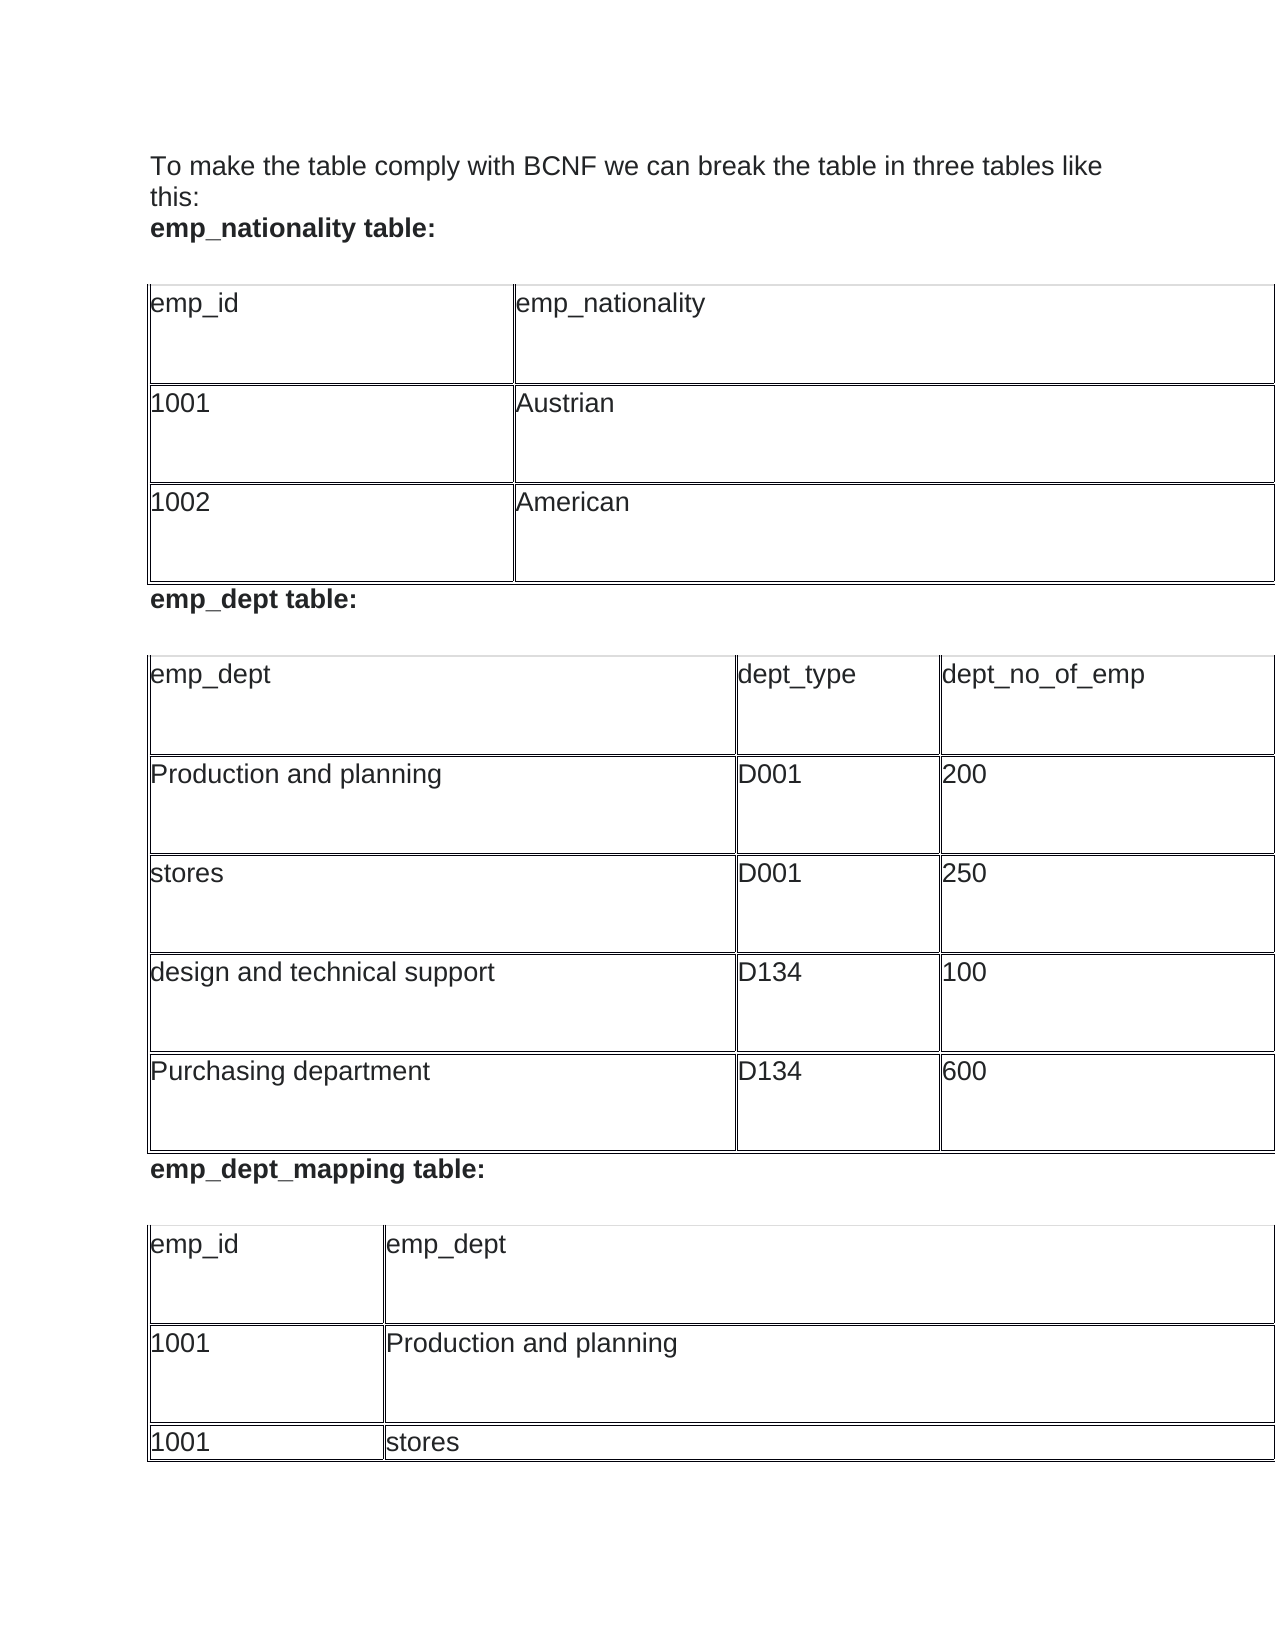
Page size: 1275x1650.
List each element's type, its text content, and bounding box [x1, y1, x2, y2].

table_header emp_id [151, 1226, 383, 1323]
table_cell 1001 [151, 386, 513, 482]
table_cell Production and planning [151, 757, 735, 853]
table_header emp_dept [386, 1226, 1274, 1323]
table_cell Purchasing department [151, 1055, 735, 1150]
table_cell D001 [738, 856, 939, 952]
table_cell 250 [942, 856, 1274, 952]
table_cell 1001 [151, 1426, 383, 1459]
table_header dept_no_of_emp [942, 657, 1274, 754]
table_cell stores [151, 856, 735, 952]
table_cell stores [386, 1426, 1274, 1459]
table_cell design and technical support [151, 955, 735, 1051]
table_header emp_nationality [516, 286, 1274, 383]
table_cell 100 [942, 955, 1274, 1051]
table_cell 1001 [151, 1326, 383, 1422]
table_cell American [516, 485, 1274, 581]
text emp_dept table: [150, 585, 1125, 615]
table_cell D001 [738, 757, 939, 853]
table_cell 200 [942, 757, 1274, 853]
table_header emp_dept [151, 657, 735, 754]
text emp_dept_mapping table: [150, 1154, 1125, 1184]
table_header emp_id [151, 286, 513, 383]
table_cell 600 [942, 1055, 1274, 1150]
table_header dept_type [738, 657, 939, 754]
table_cell Austrian [516, 386, 1274, 482]
table_cell D134 [738, 1055, 939, 1150]
text To make the table comply with BCNF we can break the table in three tables like this: emp_nationality table: [150, 150, 1125, 244]
table_cell 1002 [151, 485, 513, 581]
table_cell D134 [738, 955, 939, 1051]
table_cell Production and planning [386, 1326, 1274, 1422]
